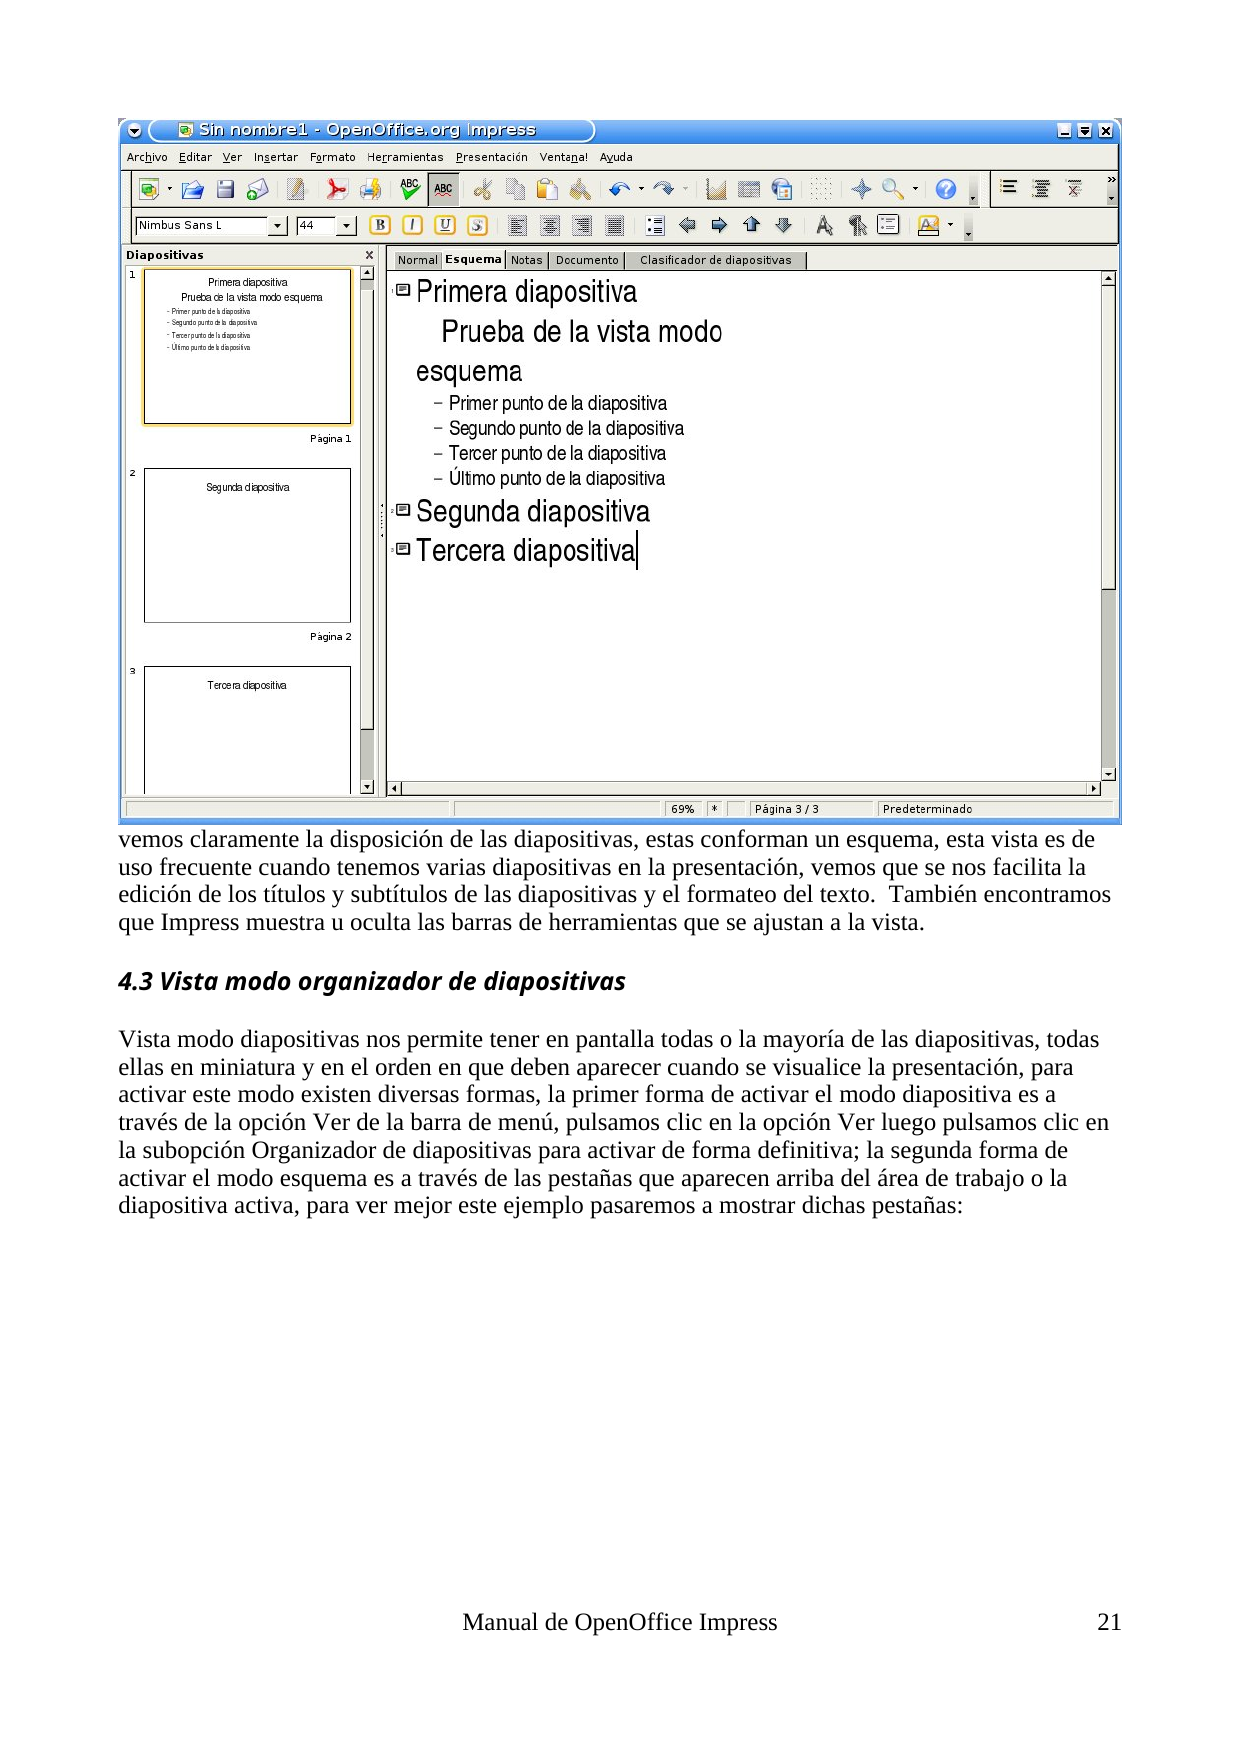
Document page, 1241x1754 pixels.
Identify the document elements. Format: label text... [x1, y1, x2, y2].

text 4.3 Vista modo organizador de diapositivas [118, 963, 1122, 997]
picture [118, 118, 1122, 825]
text Vista modo diapositivas nos permite tener en pantalla todas o la mayoría de las diapositivas, todas ellas en miniatura y en el orden en que deben aparecer cuando se visualice la presentación, para activar este modo existen diversas formas, la primer forma de activar el modo diapositiva es a través de la opción Ver de la barra de menú, pulsamos clic en la opción Ver luego pulsamos clic en la subopción Organizador de diapositivas para activar de forma definitiva; la segunda forma de activar el modo esquema es a través de las pestañas que aparecen arriba del área de trabajo o la diapositiva activa, para ver mejor este ejemplo pasaremos a mostrar dichas pestañas: [118, 1025, 1122, 1219]
text vemos claramente la disposición de las diapositivas, estas conforman un esquema, esta vista es de uso frecuente cuando tenemos varias diapositivas en la presentación, vemos que se nos facilita la edición de los títulos y subtítulos de las diapositivas y el formateo del texto. También encontramos que Impress muestra u oculta las barras de herramientas que se ajustan a la vista. [118, 825, 1122, 936]
